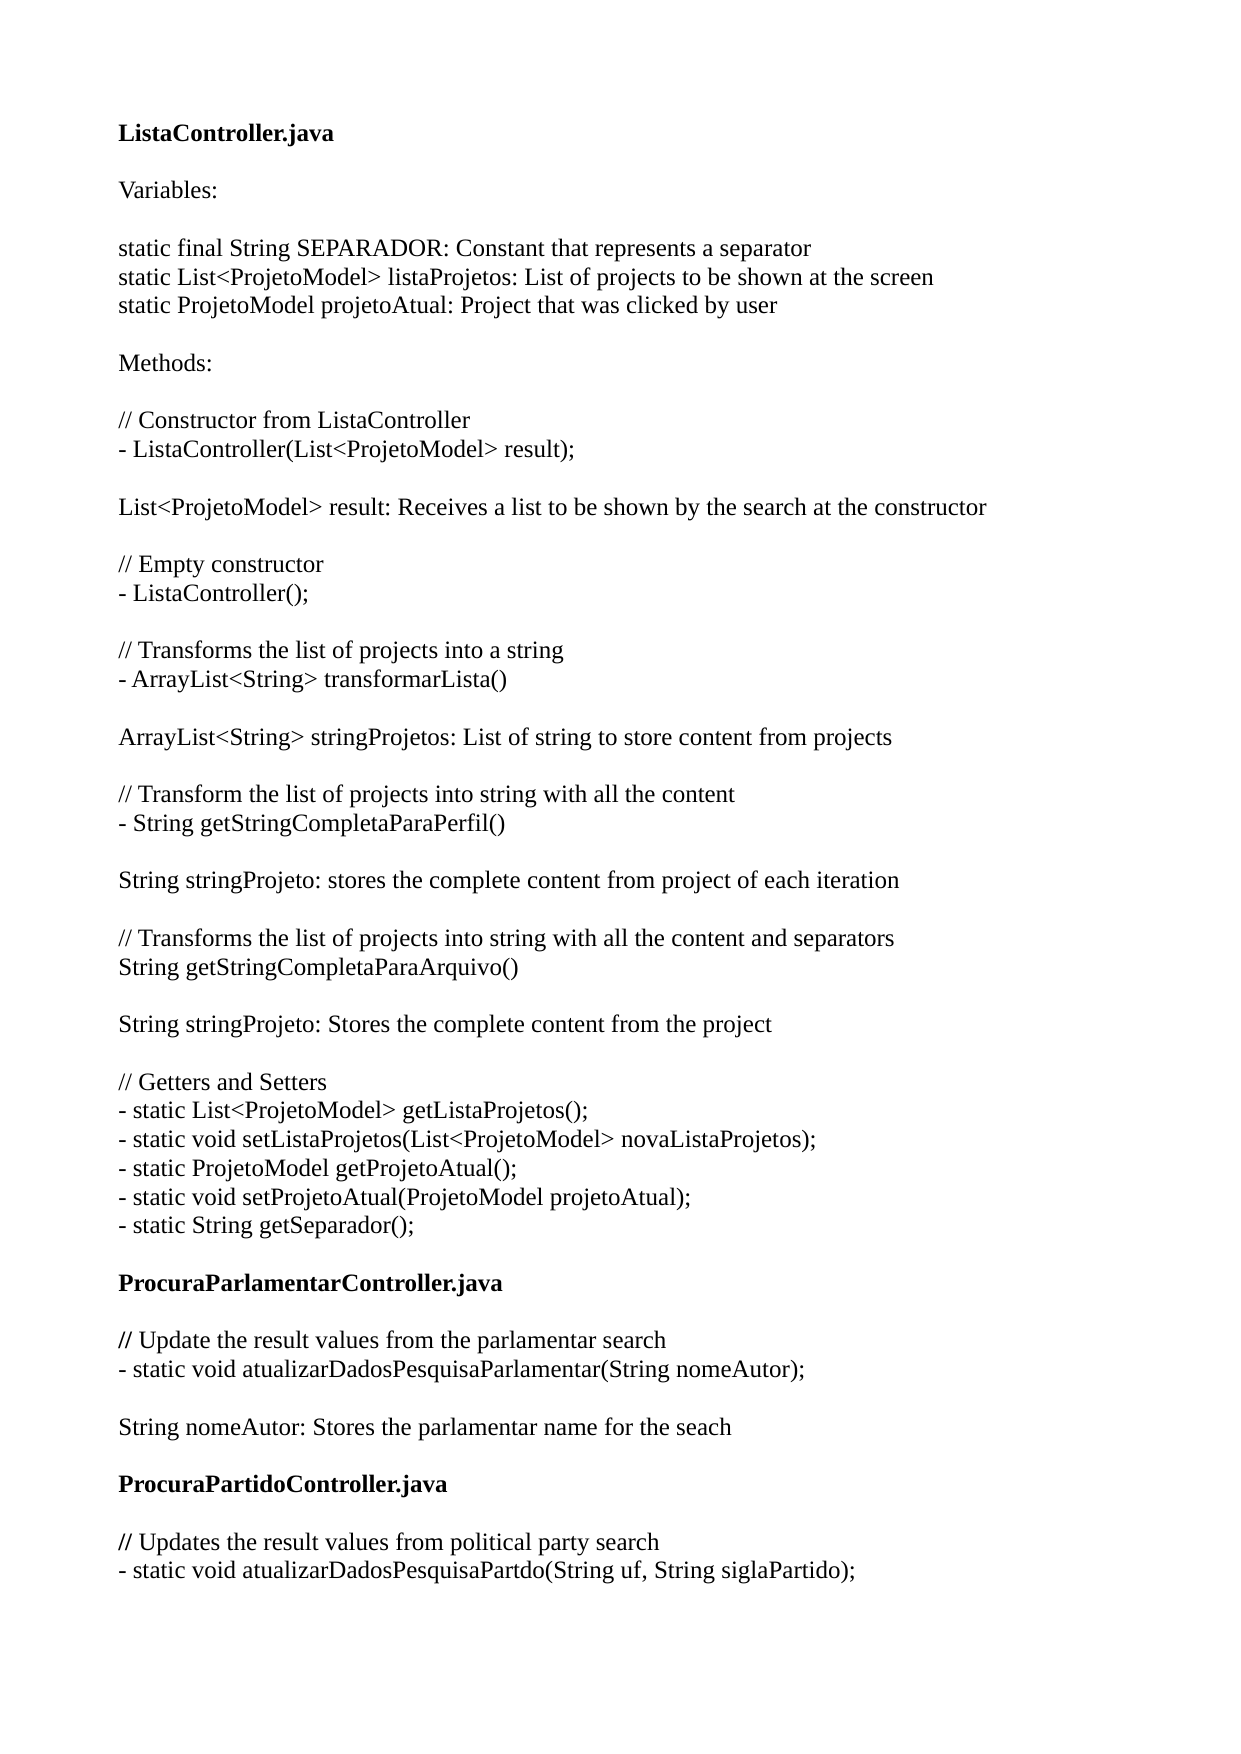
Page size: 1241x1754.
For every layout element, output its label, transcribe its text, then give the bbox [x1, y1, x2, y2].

text - static void setListaProjetos(List<ProjetoModel> novaListaProjetos); [118, 1124, 1122, 1153]
text ProcuraPartidoController.java [118, 1469, 1122, 1498]
text // Transforms the list of projects into string with all the content and separators [118, 923, 1122, 952]
text - static void atualizarDadosPesquisaPartdo(String uf, String siglaPartido); [118, 1556, 1122, 1584]
text String nomeAutor: Stores the parlamentar name for the seach [118, 1412, 1122, 1441]
text - ListaController(); [118, 578, 1122, 607]
text - ArrayList<String> transformarLista() [118, 664, 1122, 693]
text - static List<ProjetoModel> getListaProjetos(); [118, 1096, 1122, 1124]
text String getStringCompletaParaArquivo() [118, 952, 1122, 981]
text // Transform the list of projects into string with all the content [118, 779, 1122, 808]
text static final String SEPARADOR: Constant that represents a separator [118, 233, 1122, 262]
text Variables: [118, 176, 1122, 204]
text // Transforms the list of projects into a string [118, 636, 1122, 664]
text Methods: [118, 348, 1122, 377]
text - static void atualizarDadosPesquisaParlamentar(String nomeAutor); [118, 1354, 1122, 1383]
text // Constructor from ListaController [118, 406, 1122, 434]
text static List<ProjetoModel> listaProjetos: List of projects to be shown at the screen [118, 262, 1122, 291]
text String stringProjeto: stores the complete content from project of each iteration [118, 866, 1122, 894]
text ArrayList<String> stringProjetos: List of string to store content from projects [118, 722, 1122, 751]
text // Update the result values from the parlamentar search [118, 1326, 1122, 1354]
text - static ProjetoModel getProjetoAtual(); [118, 1153, 1122, 1182]
text - static void setProjetoAtual(ProjetoModel projetoAtual); [118, 1182, 1122, 1211]
text // Empty constructor [118, 549, 1122, 578]
text List<ProjetoModel> result: Receives a list to be shown by the search at the constructor [118, 492, 1122, 521]
text - String getStringCompletaParaPerfil() [118, 808, 1122, 837]
text ListaController.java [118, 118, 1122, 147]
text ProcuraParlamentarController.java [118, 1268, 1122, 1297]
text - ListaController(List<ProjetoModel> result); [118, 434, 1122, 463]
text String stringProjeto: Stores the complete content from the project [118, 1009, 1122, 1038]
text - static String getSeparador(); [118, 1211, 1122, 1239]
text // Getters and Setters [118, 1067, 1122, 1096]
text // Updates the result values from political party search [118, 1527, 1122, 1556]
text static ProjetoModel projetoAtual: Project that was clicked by user [118, 291, 1122, 319]
